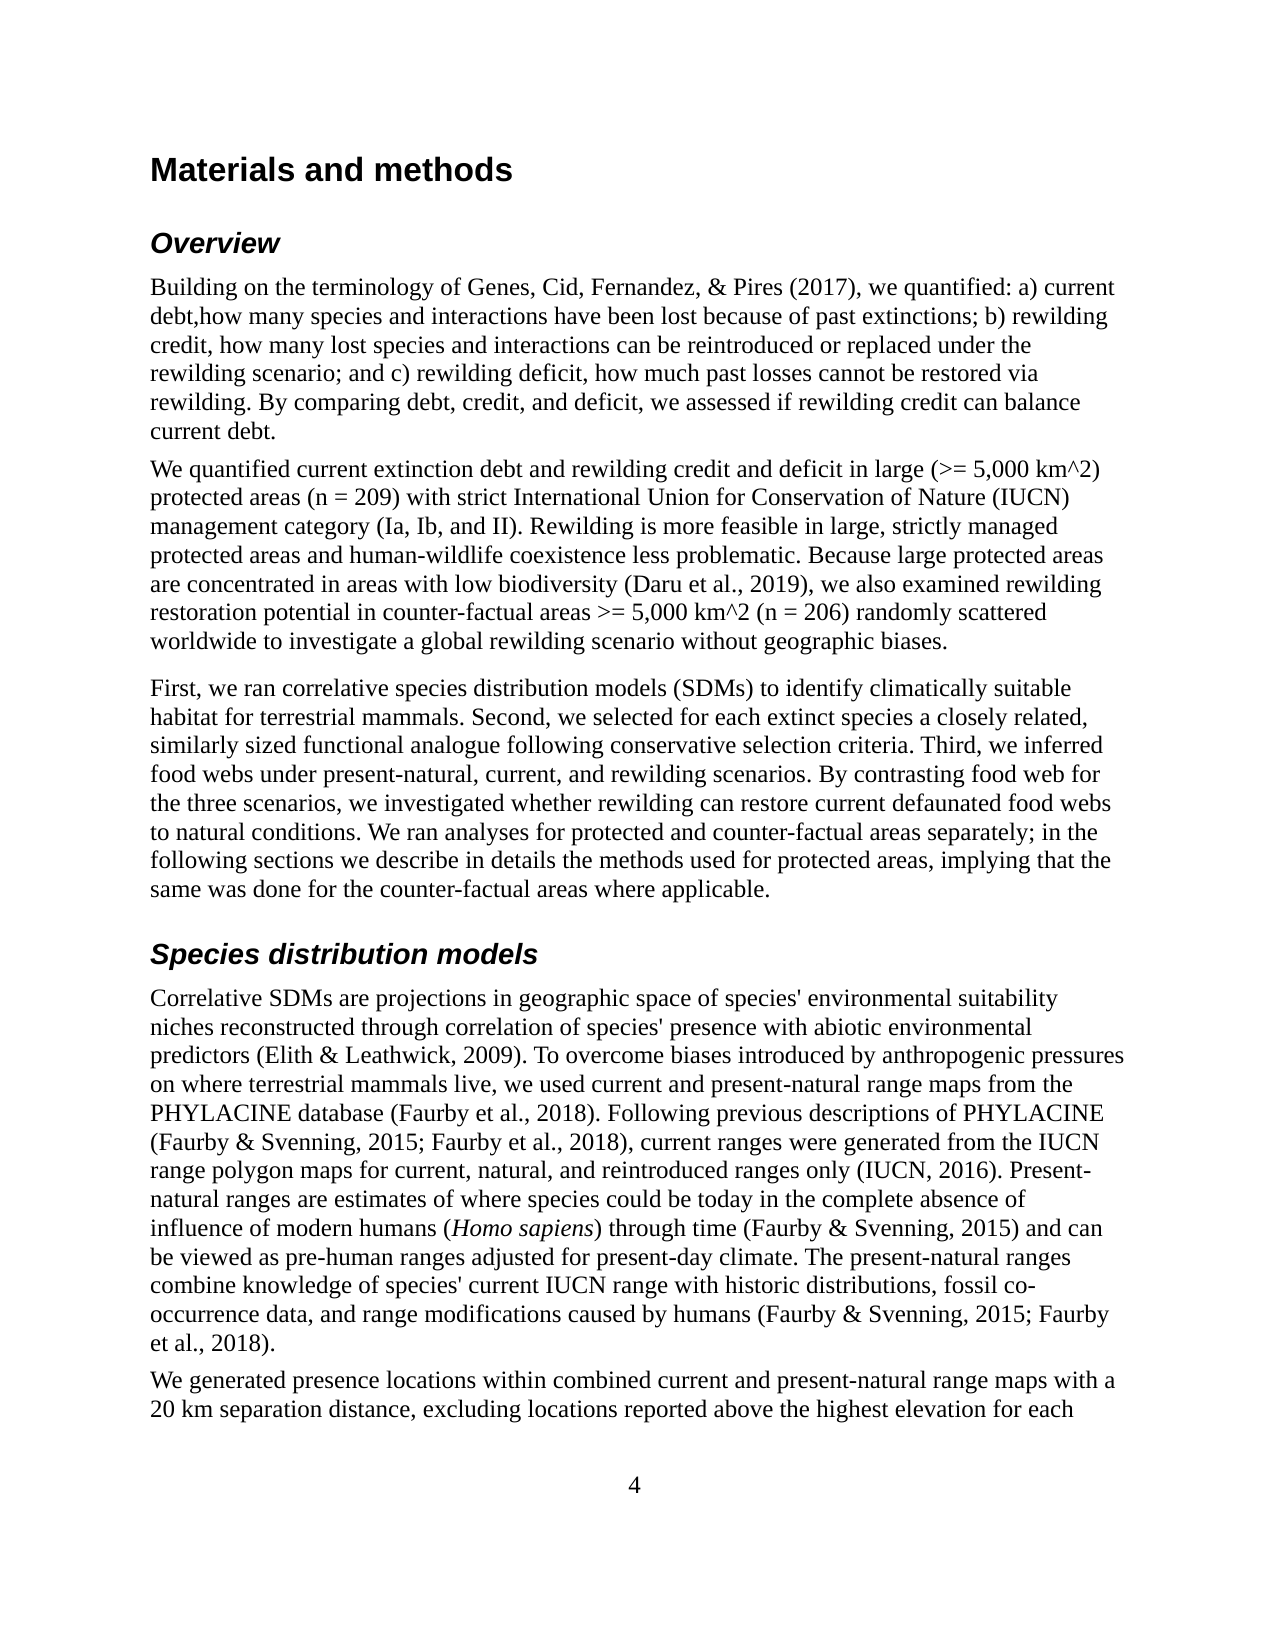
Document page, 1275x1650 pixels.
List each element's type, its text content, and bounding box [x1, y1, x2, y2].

subtitle Species distribution models [150, 937, 1125, 970]
text We quantified current extinction debt and rewilding credit and deficit in large (>= 5,000 km^2) protected areas (n = 209) with strict International Union for Conservation of Nature (IUCN) management category (Ia, Ib, and II). Rewilding is more feasible in large, strictly managed protected areas and human-wildlife coexistence less problematic. Because large protected areas are concentrated in areas with low biodiversity (Daru et al., 2019), we also examined rewilding restoration potential in counter-factual areas >= 5,000 km^2 (n = 206) randomly scattered worldwide to investigate a global rewilding scenario without geographic biases. [150, 454, 1125, 655]
subtitle Materials and methods [150, 150, 1125, 189]
text Correlative SDMs are projections in geographic space of species' environmental suitability niches reconstructed through correlation of species' presence with abiotic environmental predictors (Elith & Leathwick, 2009). To overcome biases introduced by anthropogenic pressures on where terrestrial mammals live, we used current and present-natural range maps from the PHYLACINE database (Faurby et al., 2018). Following previous descriptions of PHYLACINE (Faurby & Svenning, 2015; Faurby et al., 2018), current ranges were generated from the IUCN range polygon maps for current, natural, and reintroduced ranges only (IUCN, 2016). Present-natural ranges are estimates of where species could be today in the complete absence of influence of modern humans (Homo sapiens) through time (Faurby & Svenning, 2015) and can be viewed as pre-human ranges adjusted for present-day climate. The present-natural ranges combine knowledge of species' current IUCN range with historic distributions, fossil co-occurrence data, and range modifications caused by humans (Faurby & Svenning, 2015; Faurby et al., 2018). [150, 983, 1125, 1357]
subtitle Overview [150, 226, 1125, 260]
text We generated presence locations within combined current and present-natural range maps with a 20 km separation distance, excluding locations reported above the highest elevation for each [150, 1366, 1125, 1423]
text Building on the terminology of Genes, Cid, Fernandez, & Pires (2017), we quantified: a) current debt,how many species and interactions have been lost because of past extinctions; b) rewilding credit, how many lost species and interactions can be reintroduced or replaced under the rewilding scenario; and c) rewilding deficit, how much past losses cannot be restored via rewilding. By comparing debt, credit, and deficit, we assessed if rewilding credit can balance current debt. [150, 272, 1125, 445]
text First, we ran correlative species distribution models (SDMs) to identify climatically suitable habitat for terrestrial mammals. Second, we selected for each extinct species a closely related, similarly sized functional analogue following conservative selection criteria. Third, we inferred food webs under present-natural, current, and rewilding scenarios. By contrasting food web for the three scenarios, we investigated whether rewilding can restore current defaunated food webs to natural conditions. We ran analyses for protected and counter-factual areas separately; in the following sections we describe in details the methods used for protected areas, implying that the same was done for the counter-factual areas where applicable. [150, 673, 1125, 903]
